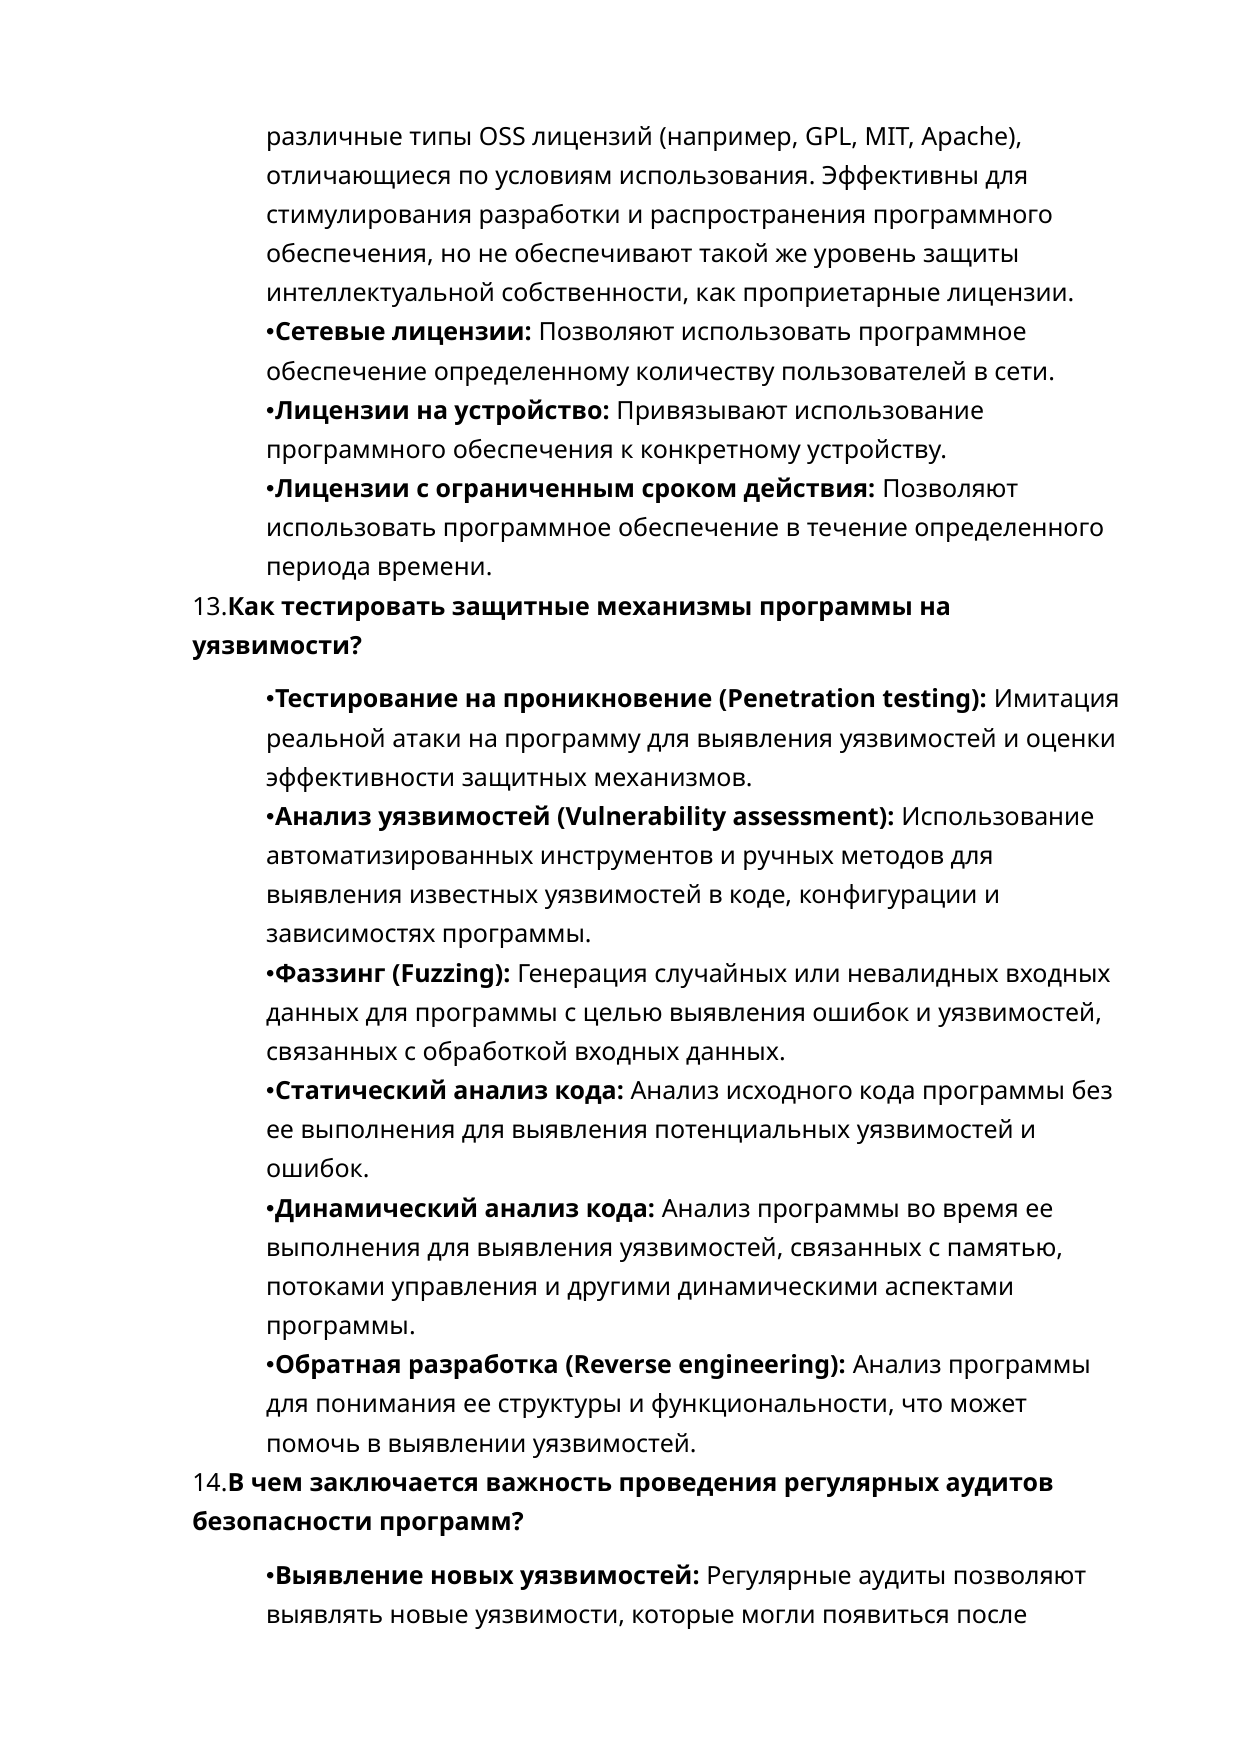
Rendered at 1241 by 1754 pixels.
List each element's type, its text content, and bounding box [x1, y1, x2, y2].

list Динамический анализ кода: Анализ программы во время ее выполнения для выявления уязвимостей, связанных с памятью, потоками управления и другими динамическими аспектами программы. [118, 1190, 1122, 1342]
list Статический анализ кода: Анализ исходного кода программы без ее выполнения для выявления потенциальных уязвимостей и ошибок. [118, 1073, 1122, 1185]
list Лицензии на устройство: Привязывают использование программного обеспечения к конкретному устройству. [118, 392, 1122, 466]
list Анализ уязвимостей (Vulnerability assessment): Использование автоматизированных инструментов и ручных методов для выявления известных уязвимостей в коде, конфигурации и зависимостях программы. [118, 798, 1122, 950]
list Лицензии с ограниченным сроком действия: Позволяют использовать программное обеспечение в течение определенного периода времени. [118, 471, 1122, 583]
list Обратная разработка (Reverse engineering): Анализ программы для понимания ее структуры и функциональности, что может помочь в выявлении уязвимостей. [118, 1347, 1122, 1459]
list Фаззинг (Fuzzing): Генерация случайных или невалидных входных данных для программы с целью выявления ошибок и уязвимостей, связанных с обработкой входных данных. [118, 955, 1122, 1068]
list Выявление новых уязвимостей: Регулярные аудиты позволяют выявлять новые уязвимости, которые могли появиться после [118, 1557, 1122, 1631]
list Сетевые лицензии: Позволяют использовать программное обеспечение определенному количеству пользователей в сети. [118, 314, 1122, 387]
list В чем заключается важность проведения регулярных аудитов безопасности программ? [118, 1464, 1122, 1538]
list Как тестировать защитные механизмы программы на уязвимости? [118, 588, 1122, 661]
list Тестирование на проникновение (Penetration testing): Имитация реальной атаки на программу для выявления уязвимостей и оценки эффективности защитных механизмов. [118, 681, 1122, 793]
list различные типы OSS лицензий (например, GPL, MIT, Apache), отличающиеся по условиям использования. Эффективны для стимулирования разработки и распространения программного обеспечения, но не обеспечивают такой же уровень защиты интеллектуальной собственности, как проприетарные лицензии. [118, 118, 1122, 309]
